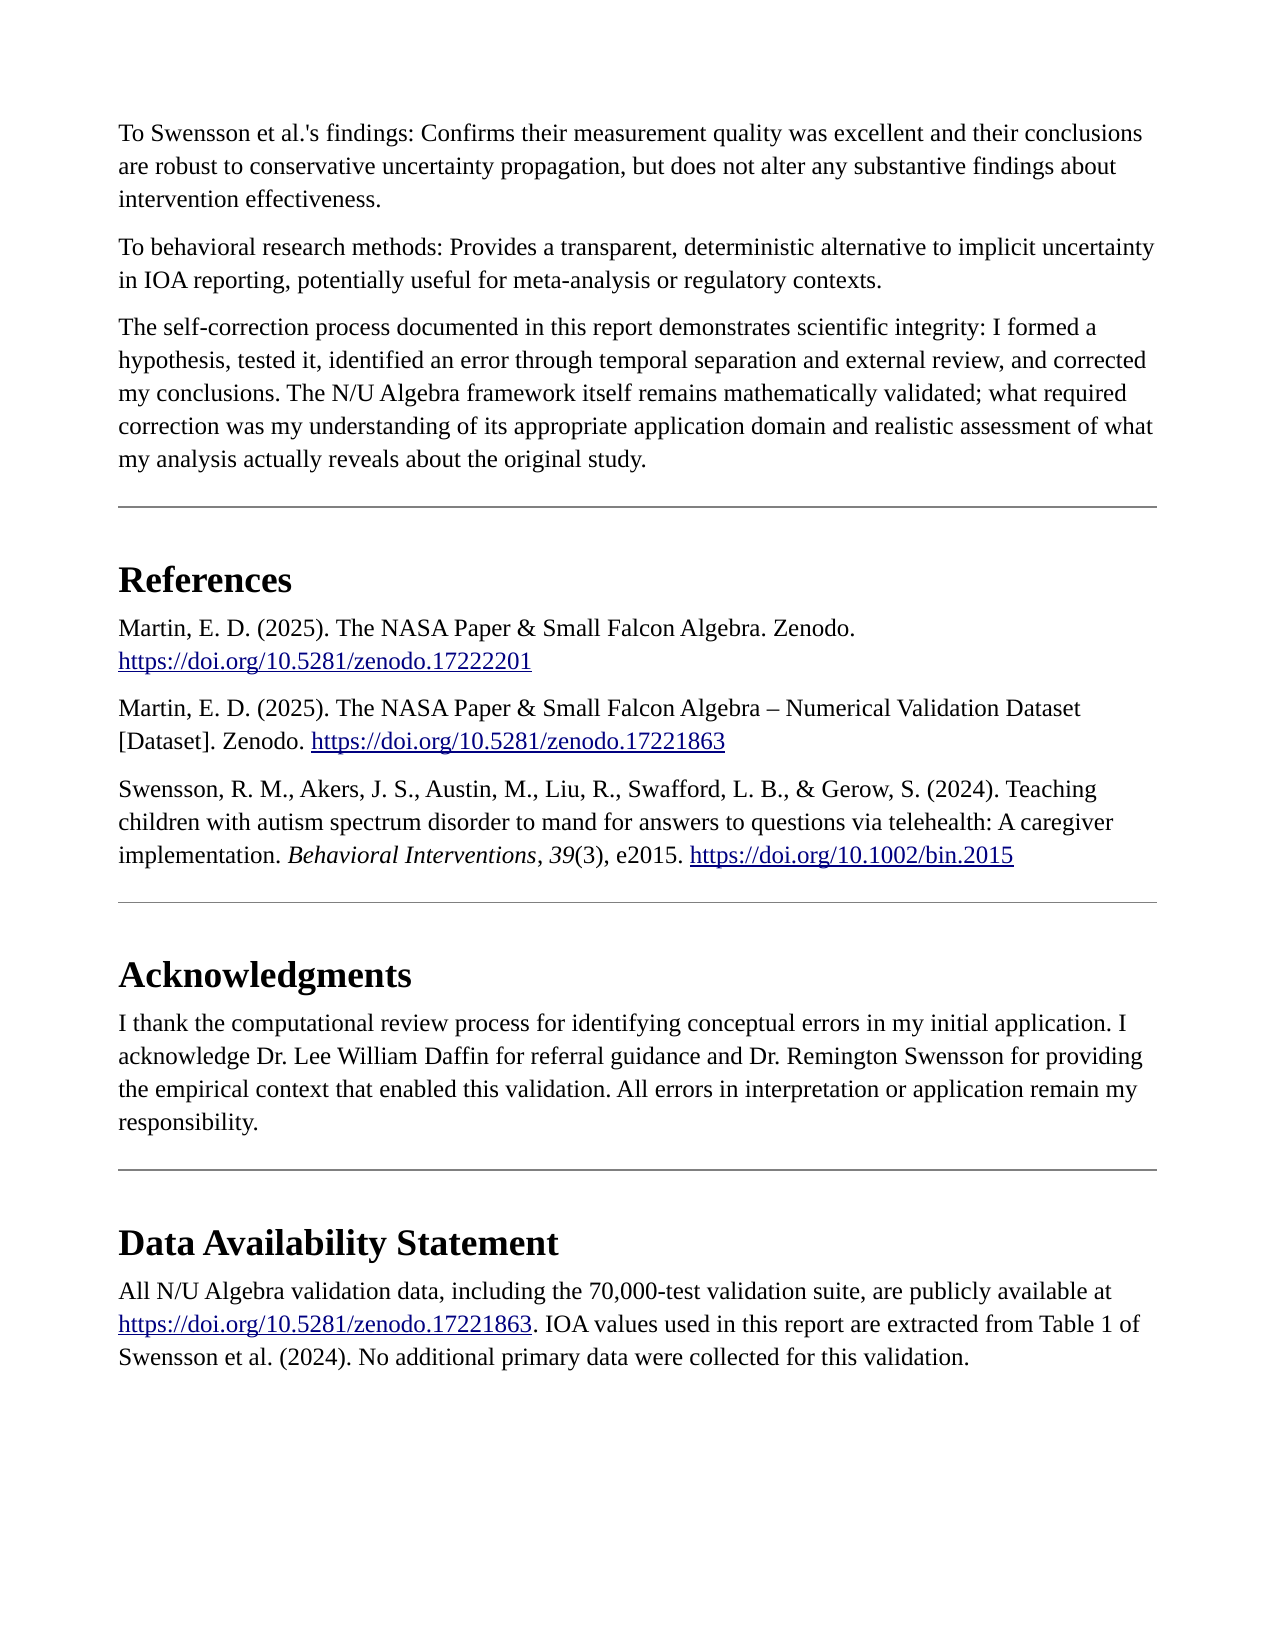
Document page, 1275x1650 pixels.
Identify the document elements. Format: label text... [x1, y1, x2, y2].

text I thank the computational review process for identifying conceptual errors in my initial application. I acknowledge Dr. Lee William Daffin for referral guidance and Dr. Remington Swensson for providing the empirical context that enabled this validation. All errors in interpretation or application remain my responsibility. [118, 1008, 1157, 1136]
text Martin, E. D. (2025). The NASA Paper & Small Falcon Algebra. Zenodo. https://doi.org/10.5281/zenodo.17222201 [118, 613, 1157, 674]
text Martin, E. D. (2025). The NASA Paper & Small Falcon Algebra – Numerical Validation Dataset [Dataset]. Zenodo. https://doi.org/10.5281/zenodo.17221863 [118, 693, 1157, 755]
text To Swensson et al.'s findings: Confirms their measurement quality was excellent and their conclusions are robust to conservative uncertainty propagation, but does not alter any substantive findings about intervention effectiveness. [118, 118, 1157, 213]
text To behavioral research methods: Provides a transparent, deterministic alternative to implicit uncertainty in IOA reporting, potentially useful for meta-analysis or regulatory contexts. [118, 232, 1157, 293]
subtitle Data Availability Statement [118, 1220, 1157, 1263]
text The self-correction process documented in this report demonstrates scientific integrity: I formed a hypothesis, tested it, identified an error through temporal separation and external review, and corrected my conclusions. The N/U Algebra framework itself remains mathematically validated; what required correction was my understanding of its appropriate application domain and realistic assessment of what my analysis actually reveals about the original study. [118, 312, 1157, 473]
text All N/U Algebra validation data, including the 70,000-test validation suite, are publicly available at https://doi.org/10.5281/zenodo.17221863. IOA values used in this report are extracted from Table 1 of Swensson et al. (2024). No additional primary data were collected for this validation. [118, 1276, 1157, 1371]
subtitle References [118, 557, 1157, 600]
text Swensson, R. M., Akers, J. S., Austin, M., Liu, R., Swafford, L. B., & Gerow, S. (2024). Teaching children with autism spectrum disorder to mand for answers to questions via telehealth: A caregiver implementation. Behavioral Interventions, 39(3), e2015. https://doi.org/10.1002/bin.2015 [118, 774, 1157, 869]
subtitle Acknowledgments [118, 953, 1157, 996]
